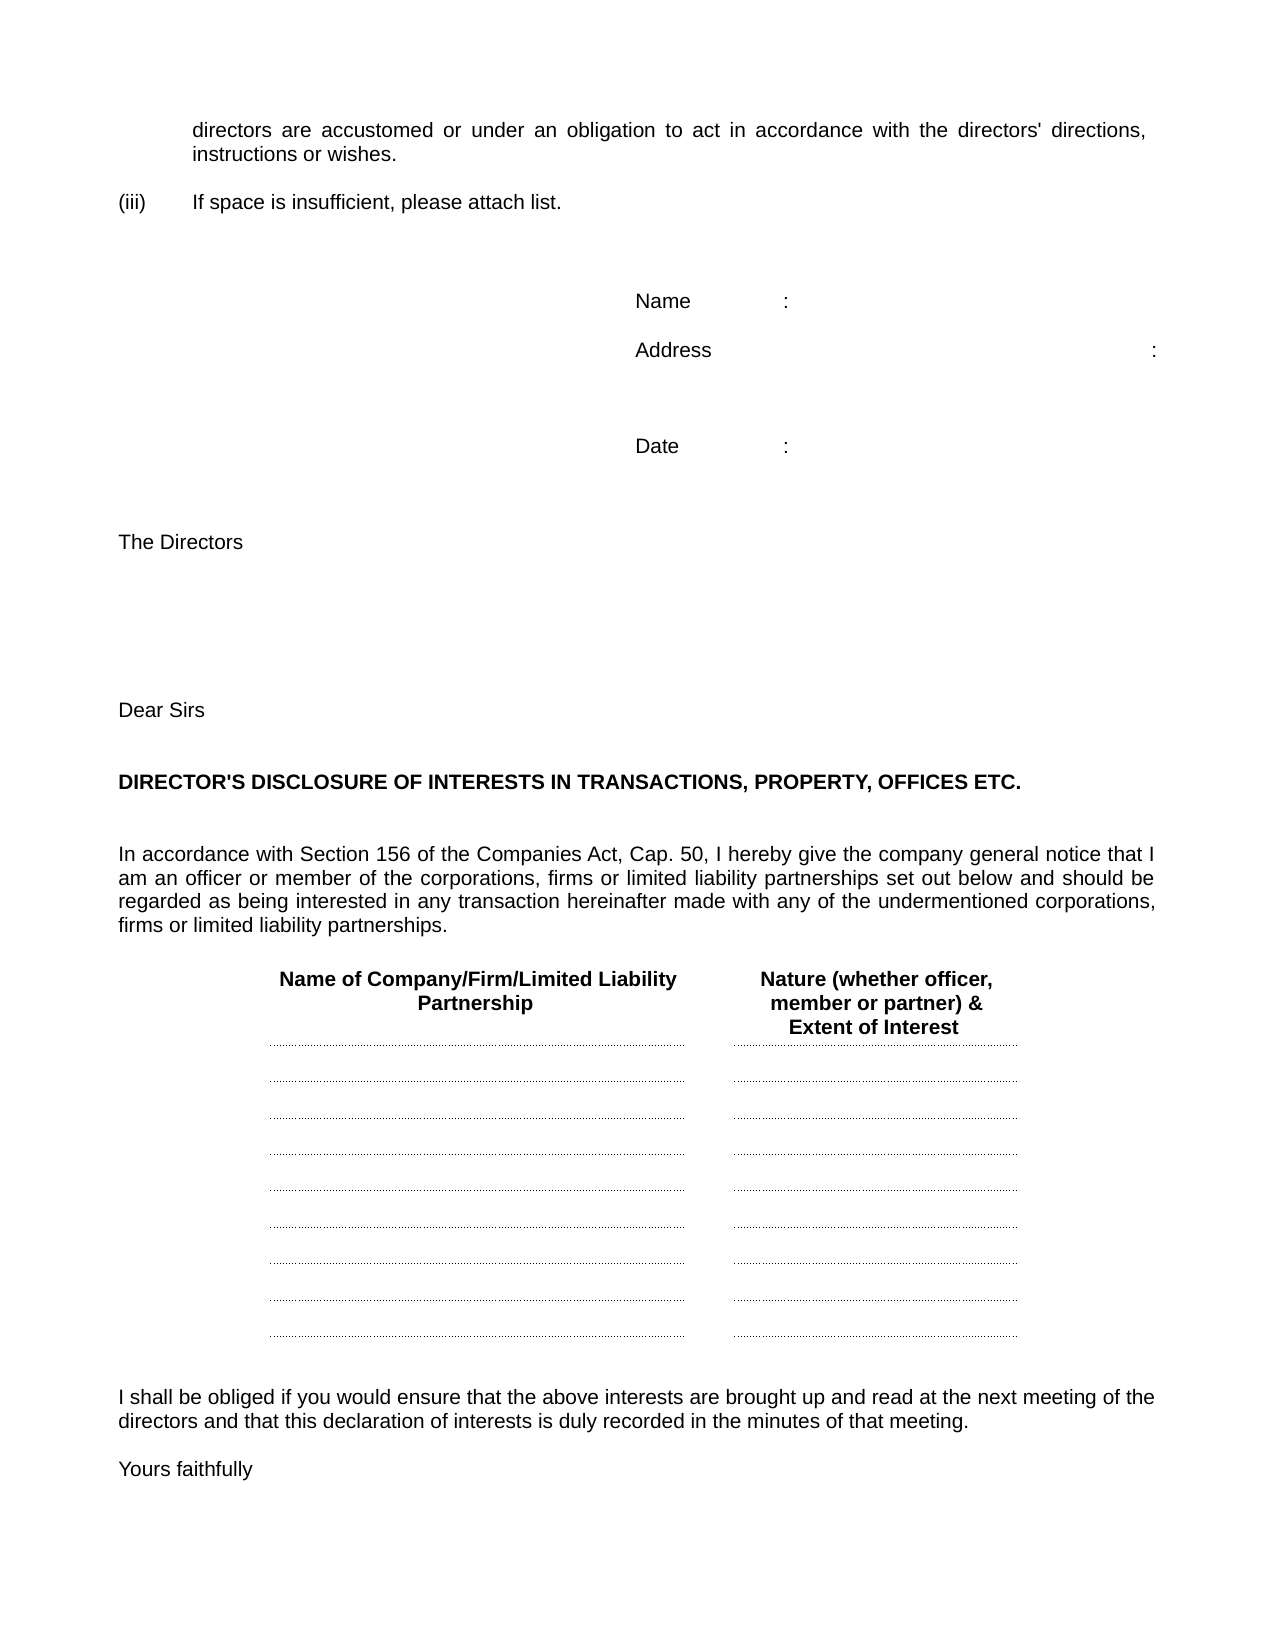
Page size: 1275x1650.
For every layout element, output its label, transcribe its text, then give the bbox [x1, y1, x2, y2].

text directors are accustomed or under an obligation to act in accordance with the directors' directions, instructions or wishes. [118, 118, 1157, 166]
text <o.street> <o.street2> [118, 578, 1157, 602]
text Dear Sirs [118, 698, 1157, 722]
table_cell [270, 1300, 686, 1336]
table_cell [734, 1154, 1019, 1190]
text The Directors [118, 530, 1157, 554]
table_cell [270, 1081, 686, 1117]
table_cell [686, 1300, 734, 1336]
table_cell [734, 1190, 1019, 1227]
table_cell [734, 1045, 1019, 1081]
table_cell [686, 1154, 734, 1190]
table_cell [686, 1227, 734, 1263]
table_cell [270, 1045, 686, 1081]
table_header [686, 961, 734, 1044]
table_cell [686, 1081, 734, 1117]
text Date : <get_datenow()> [118, 434, 1157, 458]
table_cell [270, 1190, 686, 1227]
text Name : <get_director1(o.id)['name']> [118, 286, 1157, 314]
text I shall be obliged if you would ensure that the above interests are brought up and read at the next meeting of the directors and that this declaration of interests is duly recorded in the minutes of that meeting. [118, 1385, 1157, 1433]
text Yours faithfully [118, 1457, 1157, 1481]
table_cell [734, 1263, 1019, 1300]
table_cell [686, 1118, 734, 1154]
table_cell [734, 1300, 1019, 1336]
table_cell [686, 1045, 734, 1081]
table_cell [270, 1118, 686, 1154]
text In accordance with Section 156 of the Companies Act, Cap. 50, I hereby give the company general notice that I am an officer or member of the corporations, firms or limited liability partnerships set out below and should be regarded as being interested in any transaction hereinafter made with any of the undermentioned corporations, firms or limited liability partnerships. [118, 841, 1157, 937]
table_cell [270, 1263, 686, 1300]
text Address : <get_partner_full_address(get_chairman_id(o.id))> [118, 338, 1157, 386]
table_cell [734, 1118, 1019, 1154]
table_cell [686, 1190, 734, 1227]
table_header Name of Company/Firm/Limited Liability Partnership [270, 961, 686, 1044]
text <o.name> [118, 554, 1157, 578]
table_cell [734, 1227, 1019, 1263]
text <o.zip> [118, 626, 1157, 650]
table_cell [270, 1227, 686, 1263]
table_cell [734, 1081, 1019, 1117]
table_cell [686, 1263, 734, 1300]
table_header Nature (whether officer, member or partner) & Extent of Interest [734, 961, 1019, 1044]
text <o.country_id and o.country_id.name or ''> [118, 602, 1157, 626]
text DIRECTOR'S DISCLOSURE OF INTERESTS IN TRANSACTIONS, PROPERTY, OFFICES ETC. [118, 769, 1157, 793]
text (iii) If space is insufficient, please attach list. [118, 190, 1157, 214]
table_cell [270, 1154, 686, 1190]
